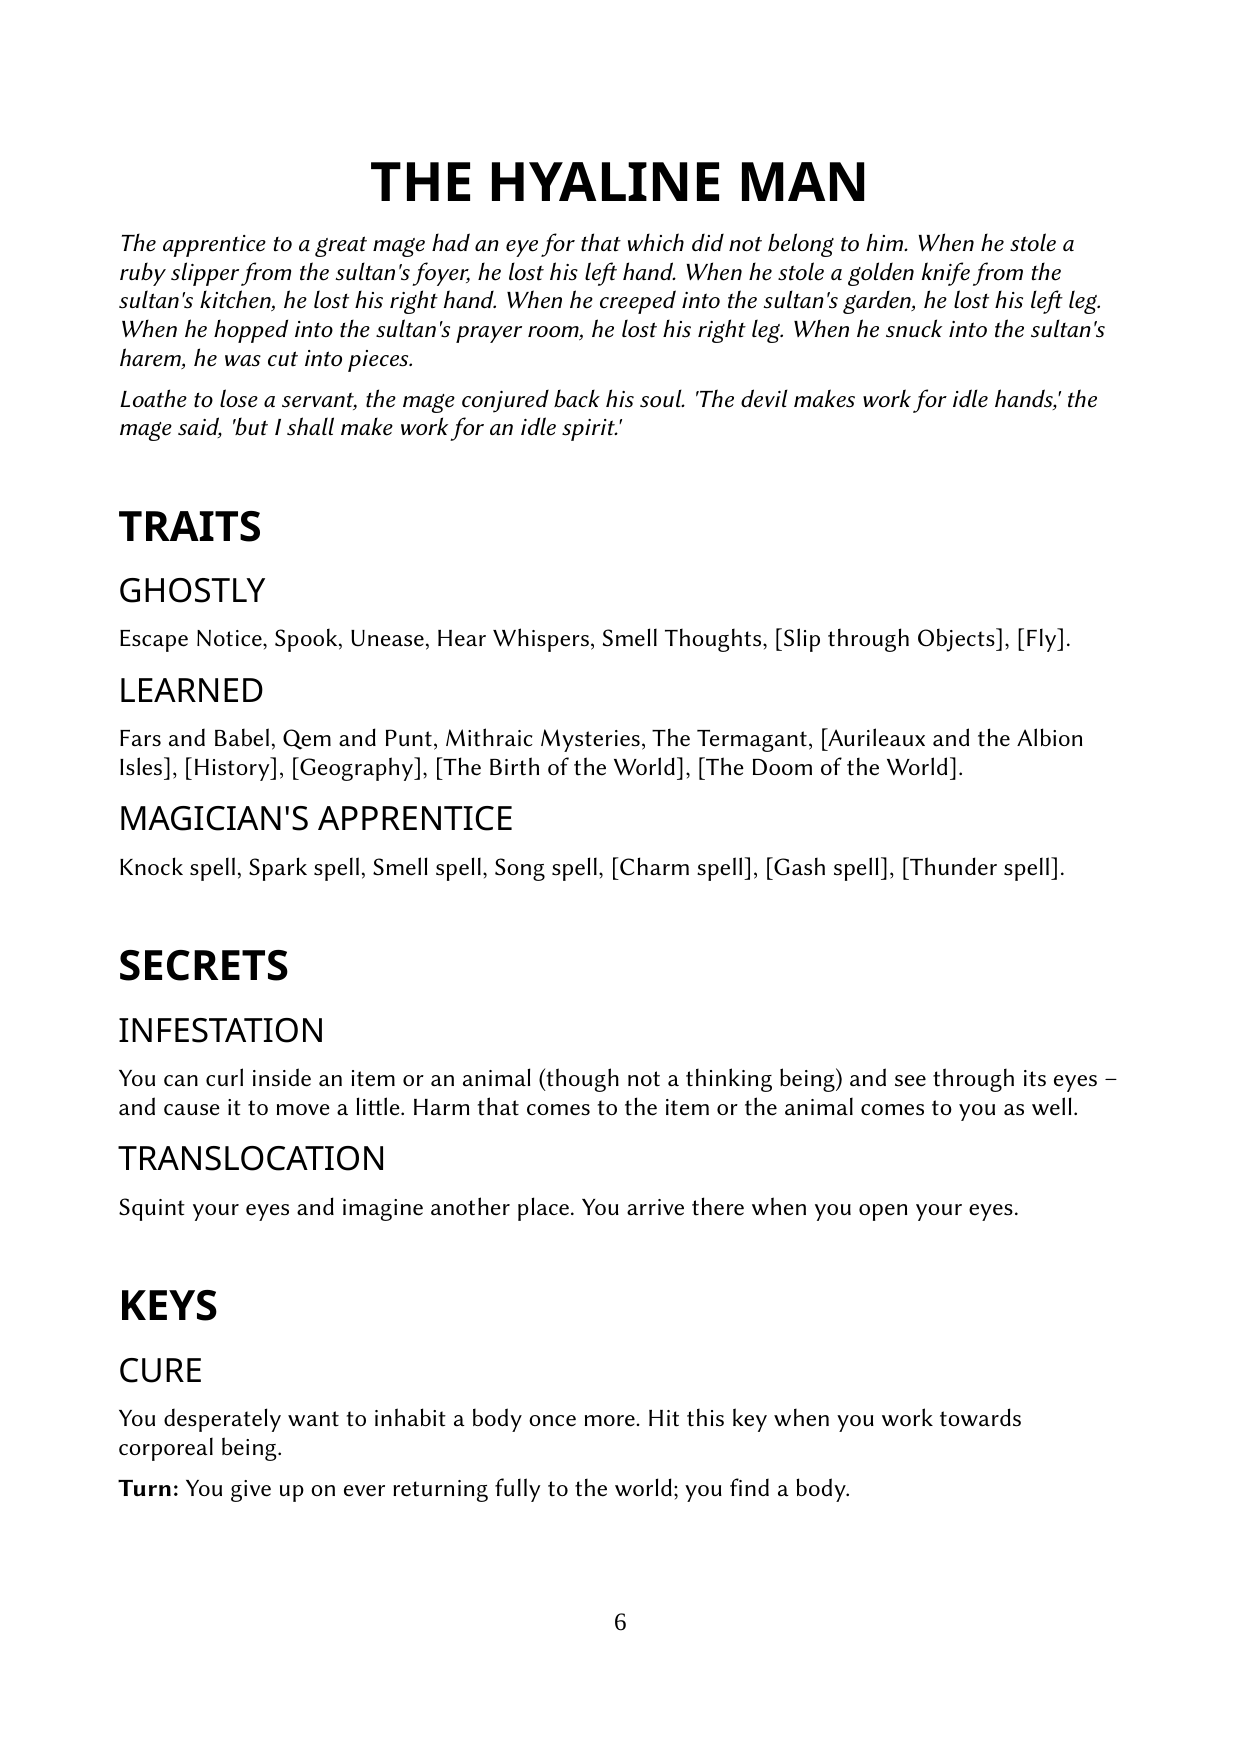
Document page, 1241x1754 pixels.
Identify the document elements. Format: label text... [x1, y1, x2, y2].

text Escape Notice, Spook, Unease, Hear Whispers, Smell Thoughts, [Slip through Objects], [Fly]. [118, 624, 1122, 653]
text GHOSTLY [118, 567, 1122, 612]
text Loathe to lose a servant, the mage conjured back his soul. 'The devil makes work for idle hands,' the mage said, 'but I shall make work for an idle spirit.' [118, 384, 1122, 442]
text You desperately want to inhabit a body once more. Hit this key when you work towards corporeal being. [118, 1404, 1122, 1461]
text KEYS [118, 1276, 1122, 1333]
text CURE [118, 1346, 1122, 1392]
text You can curl inside an item or an animal (though not a thinking being) and see through its eyes – and cause it to move a little. Harm that comes to the item or the animal comes to you as well. [118, 1064, 1122, 1121]
text Knock spell, Spark spell, Smell spell, Song spell, [Charm spell], [Gash spell], [Thunder spell]. [118, 853, 1122, 882]
text TRANSLOCATION [118, 1135, 1122, 1181]
text SECRETS [118, 936, 1122, 993]
text The apprentice to a great mage had an eye for that which did not belong to him. When he stole a ruby slipper from the sultan's foyer, he lost his left hand. When he stole a golden knife from the sultan's kitchen, he lost his right hand. When he creeped into the sultan's garden, he lost his left leg. When he hopped into the sultan's prayer room, he lost his right leg. When he snuck into the sultan's harem, he was cut into pieces. [118, 229, 1122, 372]
subtitle THE HYALINE MAN [118, 143, 1122, 217]
text Fars and Babel, Qem and Punt, Mithraic Mysteries, The Termagant, [Aurileaux and the Albion Isles], [History], [Geography], [The Birth of the World], [The Doom of the World]. [118, 724, 1122, 782]
text Squint your eyes and imagine another place. You arrive there when you open your eyes. [118, 1193, 1122, 1221]
text LEARNED [118, 667, 1122, 712]
text MAGICIAN'S APPRENTICE [118, 795, 1122, 841]
text TRAITS [118, 496, 1122, 553]
text INFESTATION [118, 1007, 1122, 1052]
text Turn: You give up on ever returning fully to the world; you find a body. [118, 1474, 1122, 1502]
